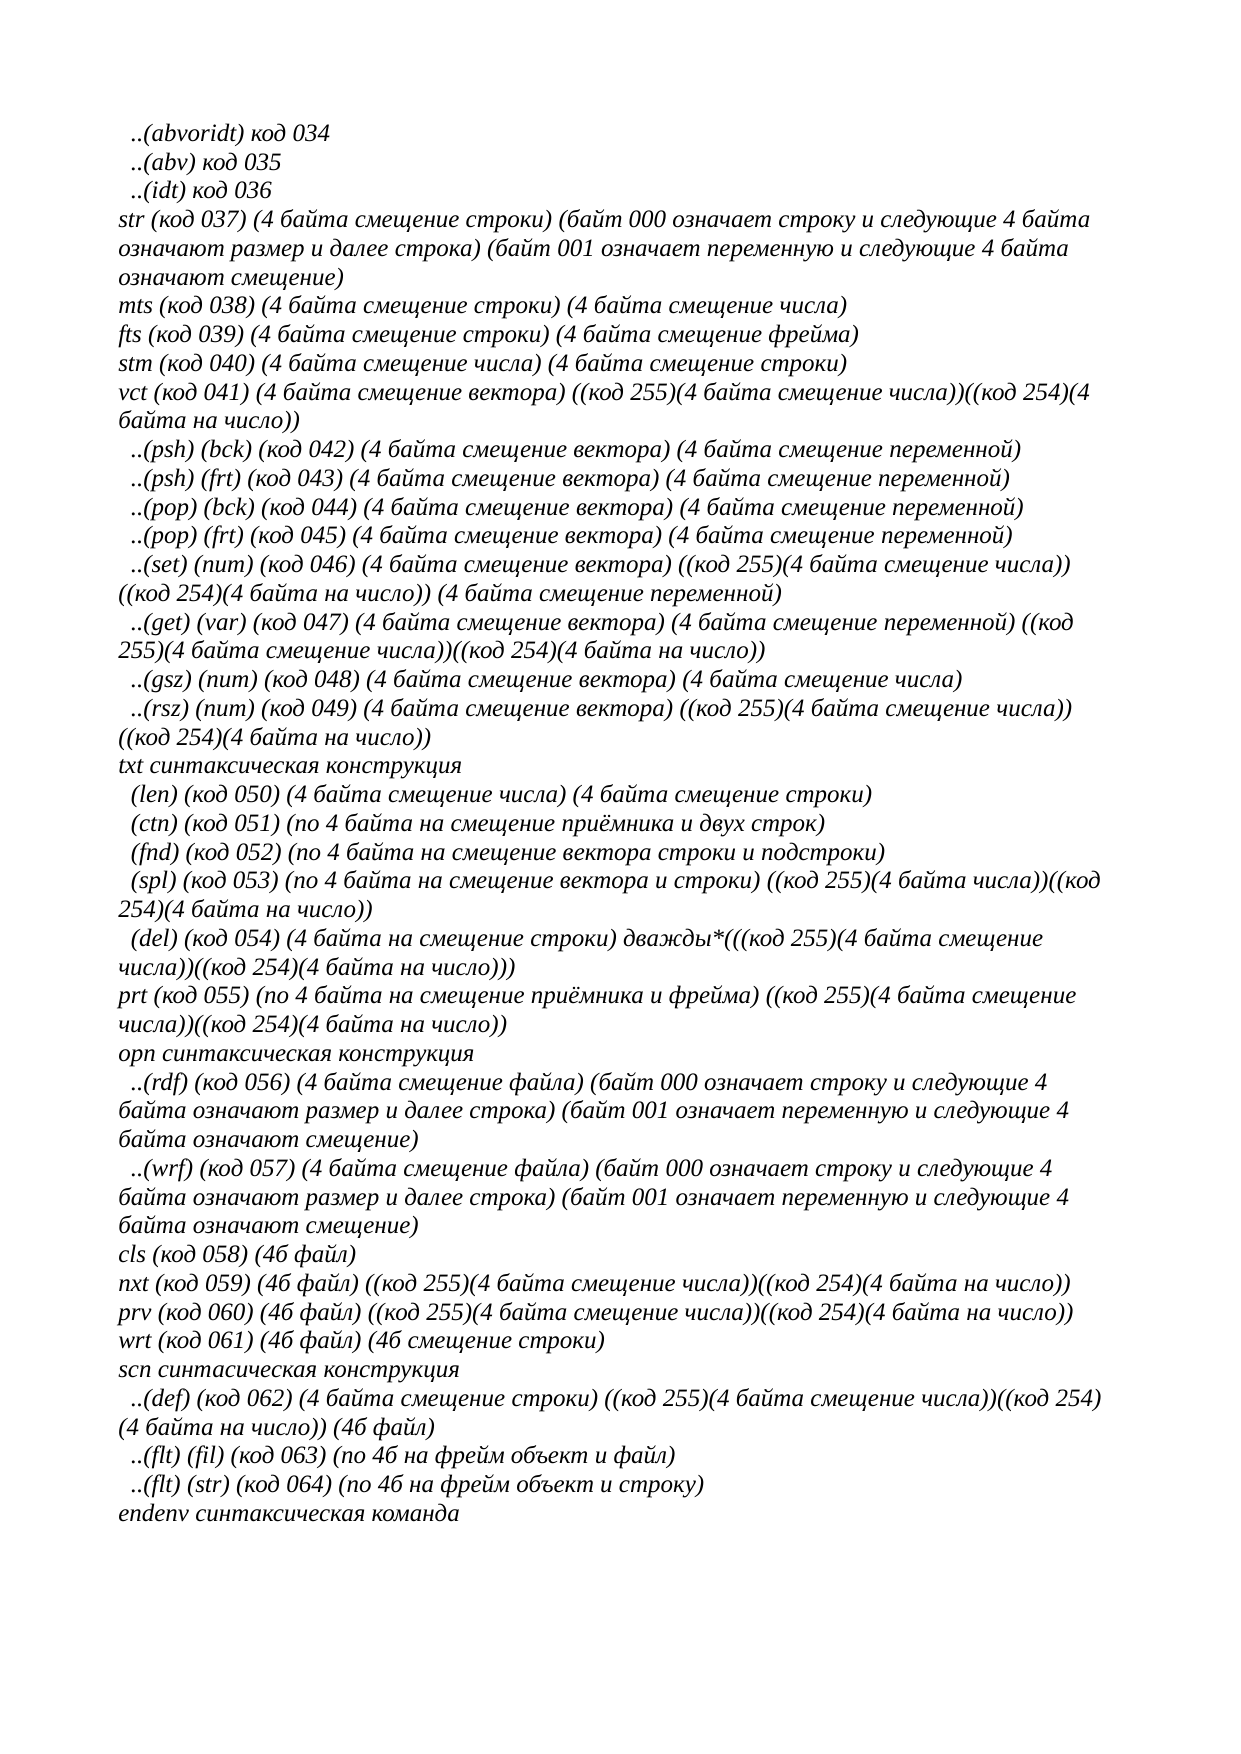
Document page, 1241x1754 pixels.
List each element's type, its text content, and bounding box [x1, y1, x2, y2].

text vct (код 041) (4 байта смещение вектора) ((код 255)(4 байта смещение числа))((код 254)(4 байта на число)) [118, 377, 1122, 434]
text ..(wrf) (код 057) (4 байта смещение файла) (байт 000 означает строку и следующие 4 байта означают размер и далее строка) (байт 001 означает переменную и следующие 4 байта означают смещение) [118, 1153, 1122, 1239]
text txt синтаксическая конструкция [118, 751, 1122, 779]
text nxt (код 059) (4б файл) ((код 255)(4 байта смещение числа))((код 254)(4 байта на число)) [118, 1268, 1122, 1297]
text (len) (код 050) (4 байта смещение числа) (4 байта смещение строки) [118, 779, 1122, 808]
text prv (код 060) (4б файл) ((код 255)(4 байта смещение числа))((код 254)(4 байта на число)) [118, 1297, 1122, 1326]
text ..(flt) (fil) (код 063) (по 4б на фрейм объект и файл) [118, 1441, 1122, 1469]
text ..(rsz) (num) (код 049) (4 байта смещение вектора) ((код 255)(4 байта смещение числа))((код 254)(4 байта на число)) [118, 693, 1122, 751]
text ..(pop) (bck) (код 044) (4 байта смещение вектора) (4 байта смещение переменной) [118, 492, 1122, 521]
text str (код 037) (4 байта смещение строки) (байт 000 означает строку и следующие 4 байта означают размер и далее строка) (байт 001 означает переменную и следующие 4 байта означают смещение) [118, 204, 1122, 291]
text ..(abv) код 035 [118, 147, 1122, 176]
text ..(set) (num) (код 046) (4 байта смещение вектора) ((код 255)(4 байта смещение числа))((код 254)(4 байта на число)) (4 байта смещение переменной) [118, 549, 1122, 607]
text prt (код 055) (по 4 байта на смещение приёмника и фрейма) ((код 255)(4 байта смещение числа))((код 254)(4 байта на число)) [118, 981, 1122, 1038]
text fts (код 039) (4 байта смещение строки) (4 байта смещение фрейма) [118, 319, 1122, 348]
text opn синтаксическая конструкция [118, 1038, 1122, 1067]
text endenv синтаксическая команда [118, 1498, 1122, 1527]
text ..(abvoridt) код 034 [118, 118, 1122, 147]
text cls (код 058) (4б файл) [118, 1239, 1122, 1268]
text (spl) (код 053) (по 4 байта на смещение вектора и строки) ((код 255)(4 байта числа))((код 254)(4 байта на число)) [118, 866, 1122, 923]
text wrt (код 061) (4б файл) (4б смещение строки) [118, 1326, 1122, 1354]
text ..(pop) (frt) (код 045) (4 байта смещение вектора) (4 байта смещение переменной) [118, 521, 1122, 549]
text ..(rdf) (код 056) (4 байта смещение файла) (байт 000 означает строку и следующие 4 байта означают размер и далее строка) (байт 001 означает переменную и следующие 4 байта означают смещение) [118, 1067, 1122, 1153]
text ..(flt) (str) (код 064) (по 4б на фрейм объект и строку) [118, 1469, 1122, 1498]
text (del) (код 054) (4 байта на смещение строки) дважды*(((код 255)(4 байта смещение числа))((код 254)(4 байта на число))) [118, 923, 1122, 981]
text ..(idt) код 036 [118, 176, 1122, 204]
text mts (код 038) (4 байта смещение строки) (4 байта смещение числа) [118, 291, 1122, 319]
text scn синтасическая конструкция [118, 1354, 1122, 1383]
text ..(get) (var) (код 047) (4 байта смещение вектора) (4 байта смещение переменной) ((код 255)(4 байта смещение числа))((код 254)(4 байта на число)) [118, 607, 1122, 664]
text ..(psh) (frt) (код 043) (4 байта смещение вектора) (4 байта смещение переменной) [118, 463, 1122, 492]
text ..(def) (код 062) (4 байта смещение строки) ((код 255)(4 байта смещение числа))((код 254)(4 байта на число)) (4б файл) [118, 1383, 1122, 1441]
text ..(gsz) (num) (код 048) (4 байта смещение вектора) (4 байта смещение числа) [118, 664, 1122, 693]
text stm (код 040) (4 байта смещение числа) (4 байта смещение строки) [118, 348, 1122, 377]
text ..(psh) (bck) (код 042) (4 байта смещение вектора) (4 байта смещение переменной) [118, 434, 1122, 463]
text (ctn) (код 051) (по 4 байта на смещение приёмника и двух строк) [118, 808, 1122, 837]
text (fnd) (код 052) (по 4 байта на смещение вектора строки и подстроки) [118, 837, 1122, 866]
